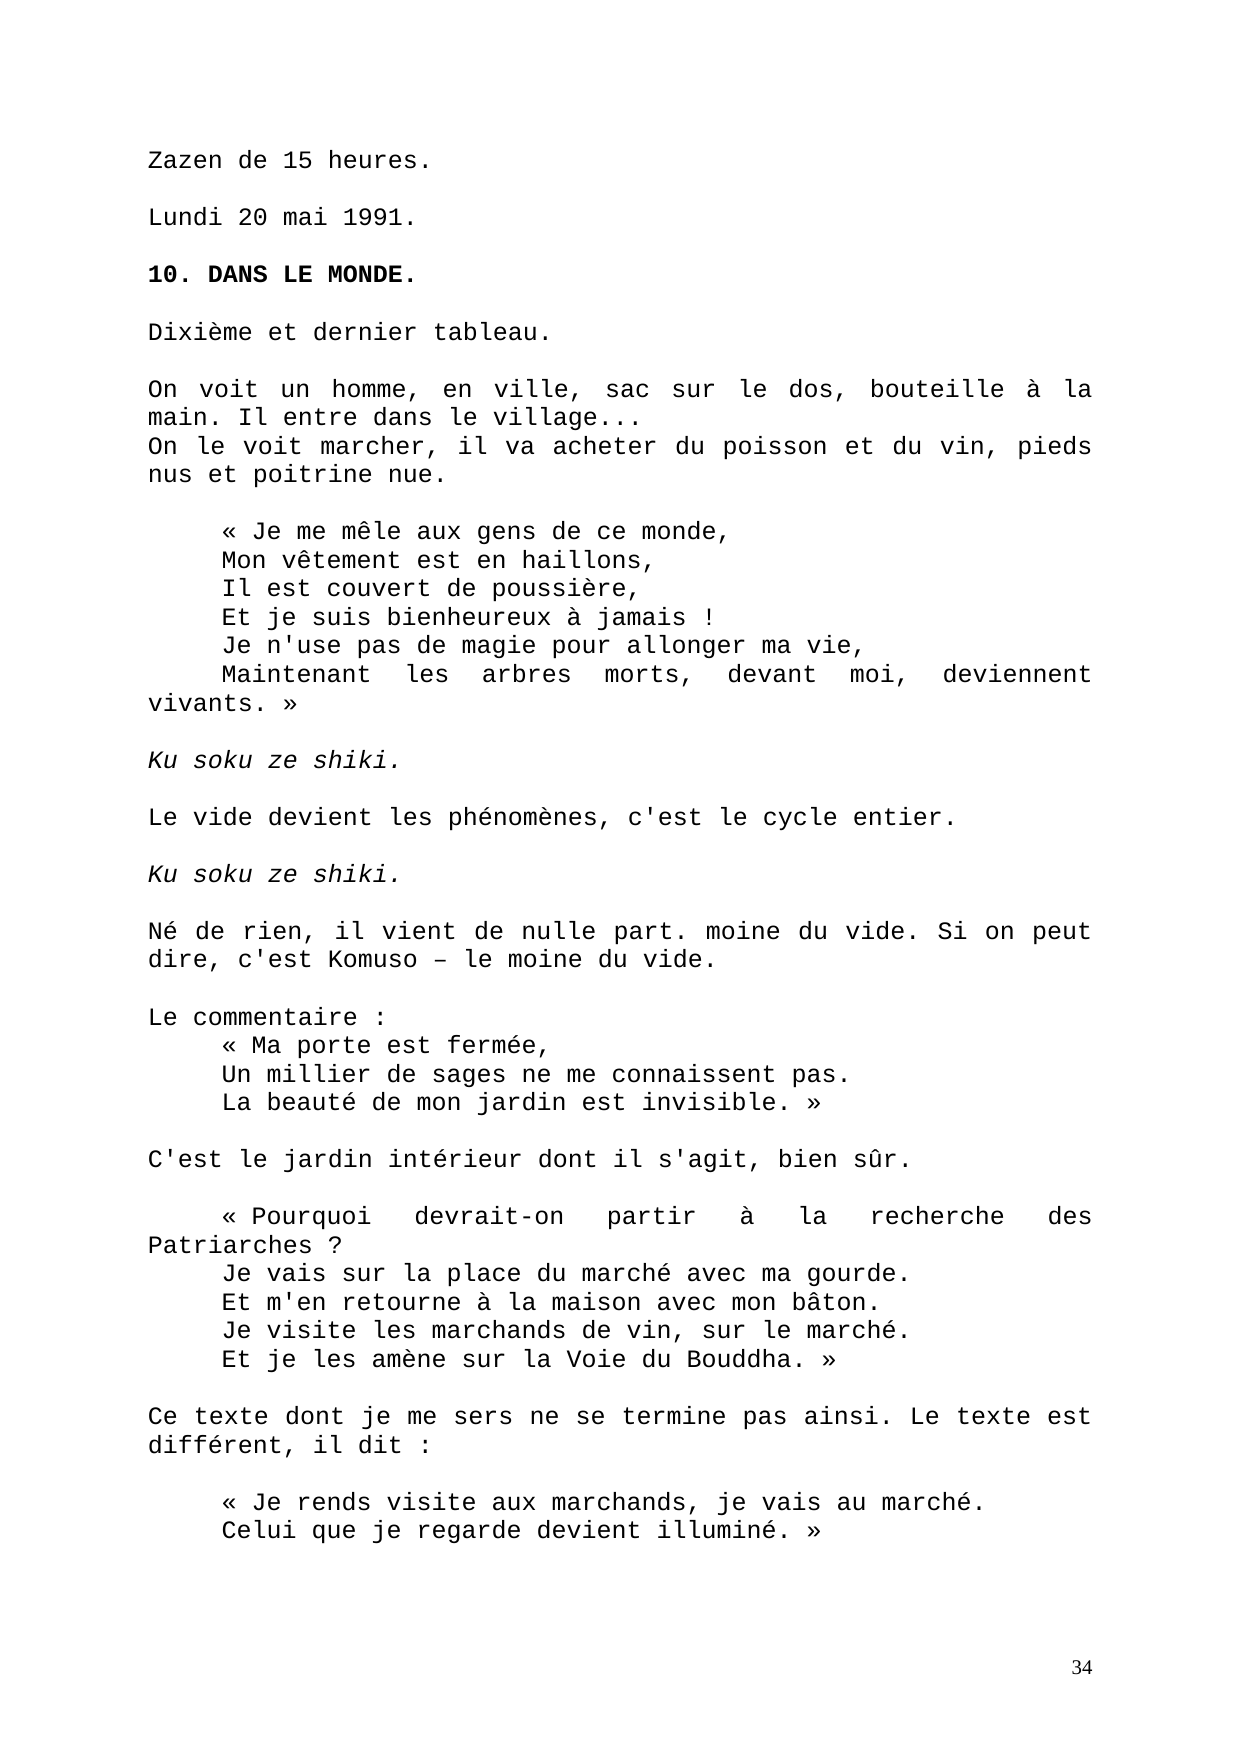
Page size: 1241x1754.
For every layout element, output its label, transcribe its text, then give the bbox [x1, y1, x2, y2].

text C'est le jardin intérieur dont il s'agit, bien sûr. [148, 1147, 1093, 1175]
text Mon vêtement est en haillons, [148, 547, 1093, 576]
text Et m'en retourne à la maison avec mon bâton. [148, 1289, 1093, 1318]
text Lundi 20 mai 1991. [148, 205, 1093, 233]
text Un millier de sages ne me connaissent pas. [148, 1061, 1093, 1089]
text « Pourquoi devrait-on partir à la recherche des Patriarches ? [148, 1204, 1093, 1261]
text Ce texte dont je me sers ne se termine pas ainsi. Le texte est différent, il dit : [148, 1403, 1093, 1461]
text Maintenant les arbres morts, devant moi, deviennent vivants. » [148, 661, 1093, 718]
text Je vais sur la place du marché avec ma gourde. [148, 1261, 1093, 1289]
text La beauté de mon jardin est invisible. » [148, 1089, 1093, 1118]
text « Je rends visite aux marchands, je vais au marché. [148, 1489, 1093, 1518]
text Ku soku ze shiki. [148, 747, 1093, 776]
text Et je suis bienheureux à jamais ! [148, 604, 1093, 633]
text On voit un homme, en ville, sac sur le dos, bouteille à la main. Il entre dans le village... [148, 376, 1093, 433]
text Je visite les marchands de vin, sur le marché. [148, 1318, 1093, 1346]
text Le vide devient les phénomènes, c'est le cycle entier. [148, 804, 1093, 833]
text Dixième et dernier tableau. [148, 319, 1093, 347]
text Le commentaire : [148, 1004, 1093, 1032]
text « Je me mêle aux gens de ce monde, [148, 519, 1093, 547]
text Né de rien, il vient de nulle part. moine du vide. Si on peut dire, c'est Komuso – le moine du vide. [148, 918, 1093, 975]
text Ku soku ze shiki. [148, 861, 1093, 890]
text Je n'use pas de magie pour allonger ma vie, [148, 633, 1093, 661]
text Zazen de 15 heures. [148, 148, 1093, 176]
text On le voit marcher, il va acheter du poisson et du vin, pieds nus et poitrine nue. [148, 433, 1093, 490]
text Et je les amène sur la Voie du Bouddha. » [148, 1346, 1093, 1375]
text 10. DANS LE MONDE. [148, 262, 1093, 290]
text « Ma porte est fermée, [148, 1032, 1093, 1061]
text Il est couvert de poussière, [148, 576, 1093, 604]
text Celui que je regarde devient illuminé. » [148, 1518, 1093, 1546]
